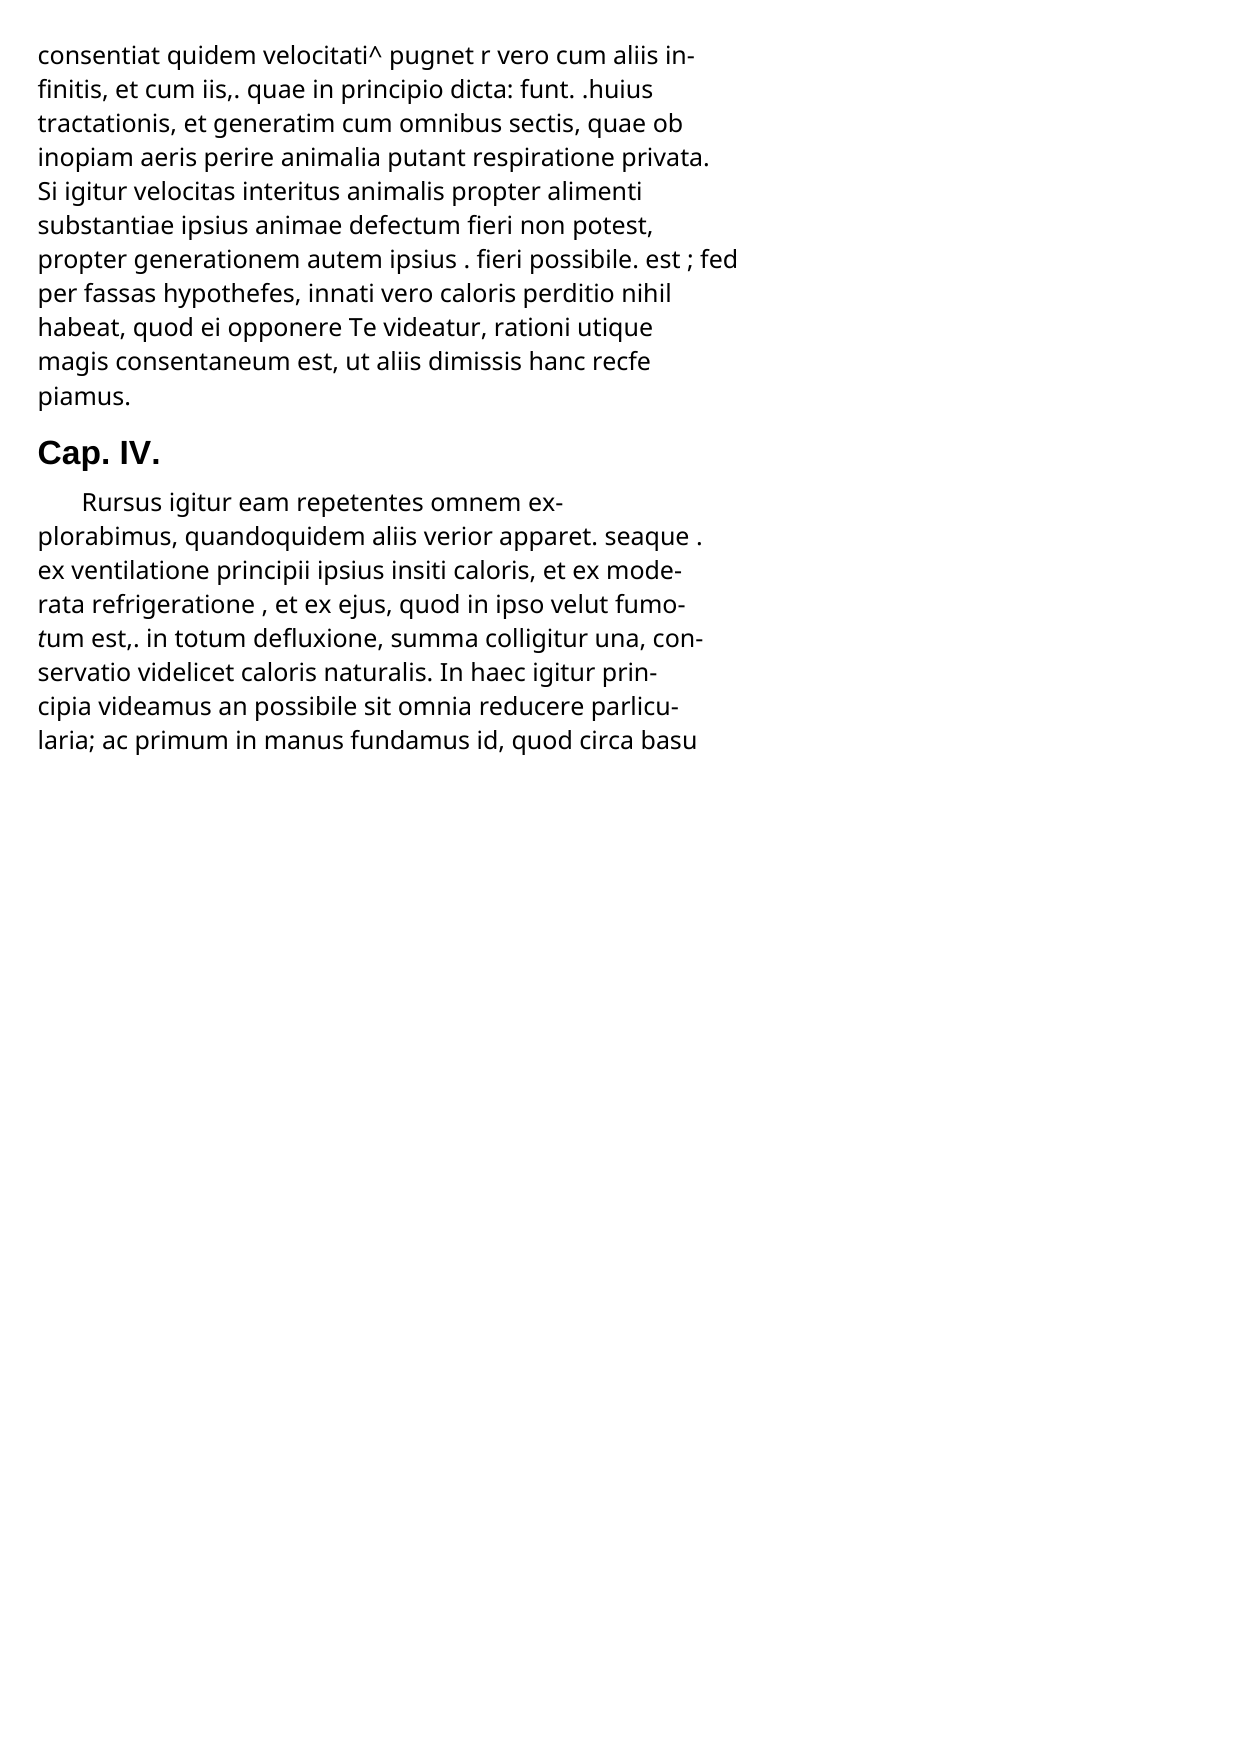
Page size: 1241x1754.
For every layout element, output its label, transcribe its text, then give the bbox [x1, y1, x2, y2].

subtitle Cap. IV. [37, 433, 1203, 472]
text Rursus igitur eam repetentes omnem ex- plorabimus, quandoquidem aliis verior apparet. seaque . ex ventilatione principii ipsius insiti caloris, et ex mode- rata refrigeratione , et ex ejus, quod in ipso velut fumo- tum est,. in totum defluxione, summa colligitur una, con- servatio videlicet caloris naturalis. In haec igitur prin- cipia videamus an possibile sit omnia reducere parlicu- laria; ac primum in manus fundamus id, quod circa basu [37, 484, 1203, 757]
text consentiat quidem velocitati^ pugnet r vero cum aliis in- finitis, et cum iis,. quae in principio dicta: funt. .huius tractationis, et generatim cum omnibus sectis, quae ob inopiam aeris perire animalia putant respiratione privata. Si igitur velocitas interitus animalis propter alimenti substantiae ipsius animae defectum fieri non potest, propter generationem autem ipsius . fieri possibile. est ; fed per fassas hypothefes, innati vero caloris perditio nihil habeat, quod ei opponere Te videatur, rationi utique magis consentaneum est, ut aliis dimissis hanc recfe piamus. [37, 37, 1203, 412]
